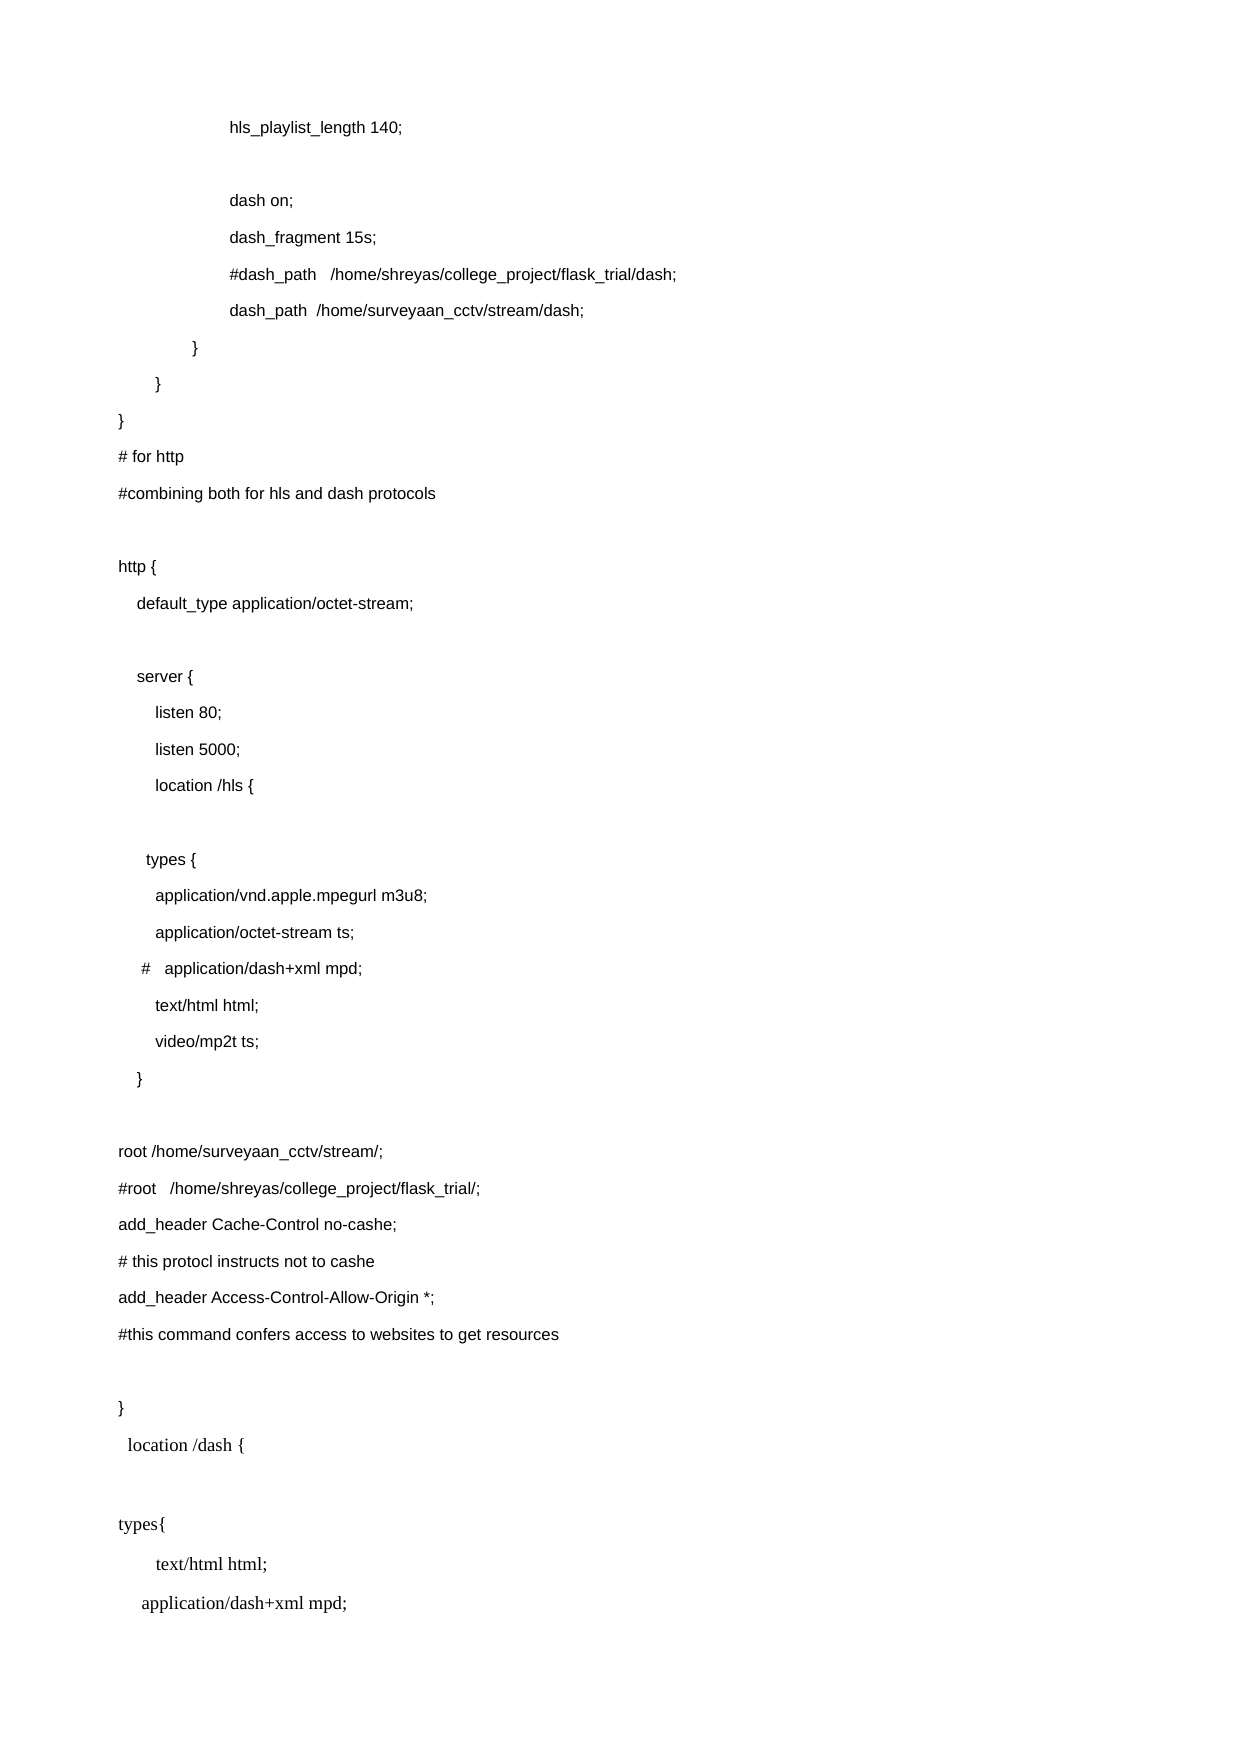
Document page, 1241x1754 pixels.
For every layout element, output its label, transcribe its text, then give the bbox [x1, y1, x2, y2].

text } [118, 411, 1122, 430]
text # this protocl instructs not to cashe [118, 1252, 1122, 1271]
text video/mp2t ts; [118, 1032, 1122, 1051]
text listen 80; [118, 703, 1122, 722]
text root /home/surveyaan_cctv/stream/; [118, 1142, 1122, 1161]
text types{ [118, 1513, 1122, 1535]
text text/html html; [118, 1552, 1122, 1574]
text add_header Cache-Control no-cashe; [118, 1215, 1122, 1234]
text text/html html; [118, 996, 1122, 1015]
text dash_fragment 15s; [118, 228, 1122, 247]
text server { [118, 667, 1122, 686]
text listen 5000; [118, 740, 1122, 759]
text } [118, 1069, 1122, 1088]
text http { [118, 557, 1122, 576]
text } [118, 1398, 1122, 1417]
text application/vnd.apple.mpegurl m3u8; [118, 886, 1122, 905]
text application/dash+xml mpd; [118, 1592, 1122, 1613]
text } [118, 374, 1122, 393]
text hls_playlist_length 140; [118, 118, 1122, 137]
text types { [118, 849, 1122, 868]
text } [118, 337, 1122, 357]
text default_type application/octet-stream; [118, 593, 1122, 613]
text #combining both for hls and dash protocols [118, 484, 1122, 503]
text dash_path /home/surveyaan_cctv/stream/dash; [118, 301, 1122, 320]
text #root /home/shreyas/college_project/flask_trial/; [118, 1178, 1122, 1198]
text dash on; [118, 191, 1122, 210]
text add_header Access-Control-Allow-Origin *; [118, 1288, 1122, 1307]
text # application/dash+xml mpd; [118, 959, 1122, 978]
text location /dash { [118, 1434, 1122, 1456]
text #dash_path /home/shreyas/college_project/flask_trial/dash; [118, 264, 1122, 283]
text application/octet-stream ts; [118, 922, 1122, 942]
text #this command confers access to websites to get resources [118, 1325, 1122, 1344]
text # for http [118, 447, 1122, 466]
text location /hls { [118, 776, 1122, 795]
